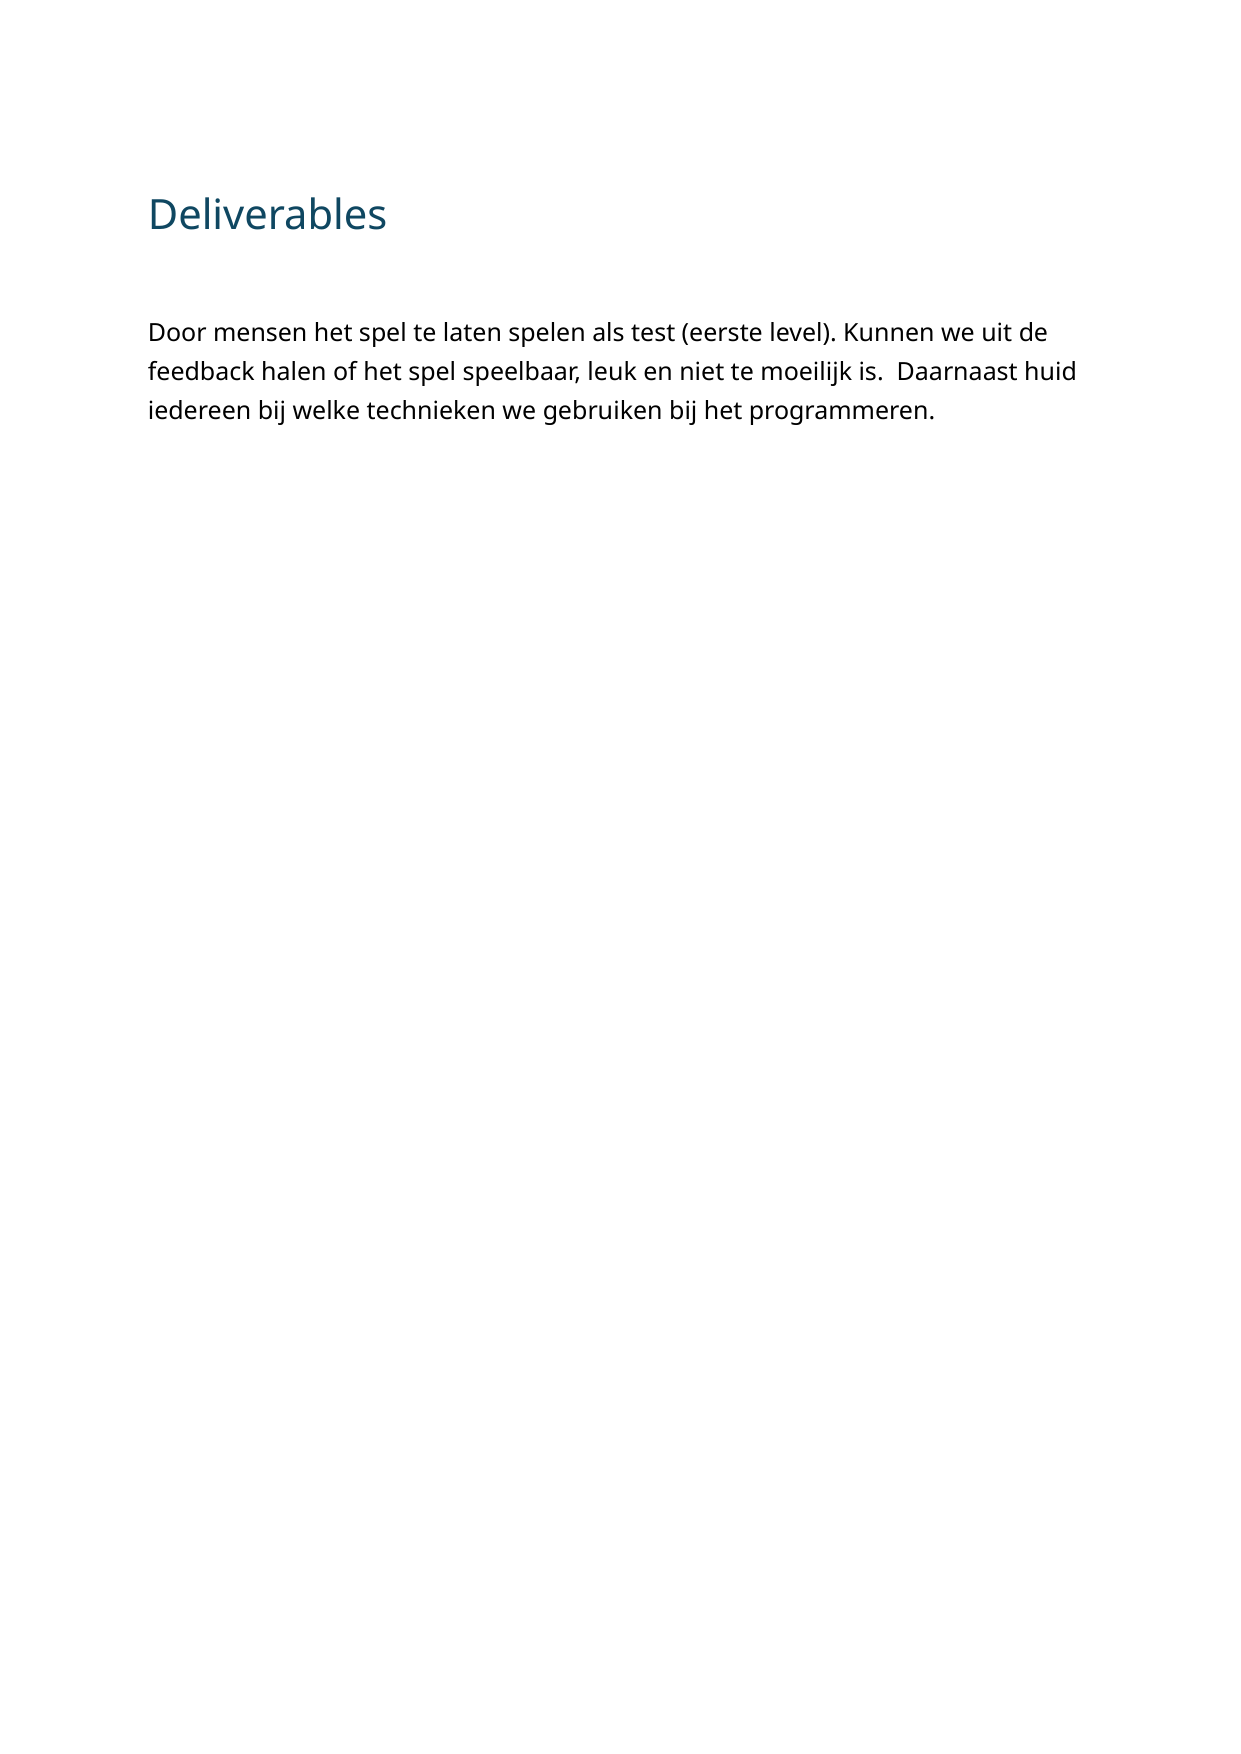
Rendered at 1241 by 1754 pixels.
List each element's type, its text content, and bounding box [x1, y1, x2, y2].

text Door mensen het spel te laten spelen als test (eerste level). Kunnen we uit de feedback halen of het spel speelbaar, leuk en niet te moeilijk is. Daarnaast huid iedereen bij welke technieken we gebruiken bij het programmeren. [148, 314, 1093, 427]
subtitle Deliverables [148, 185, 1093, 242]
